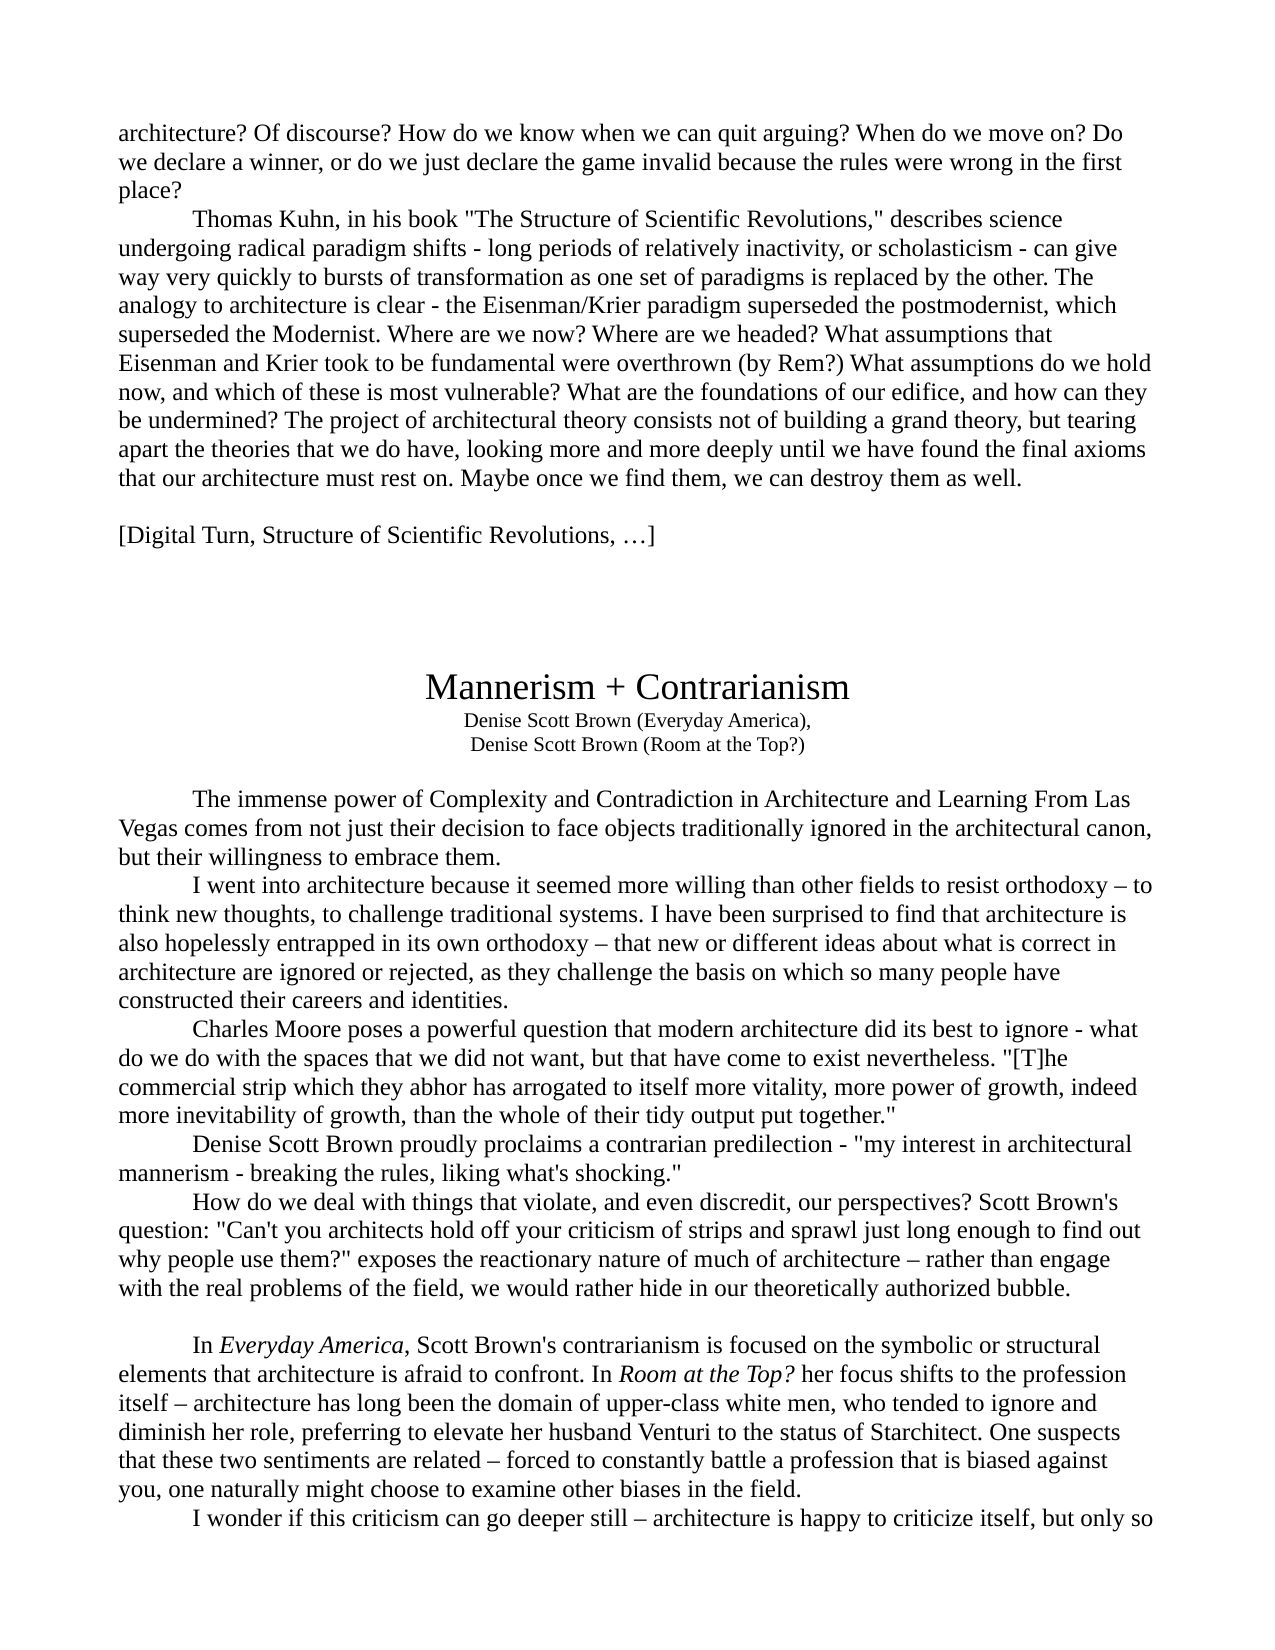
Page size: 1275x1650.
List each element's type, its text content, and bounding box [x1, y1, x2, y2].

text I went into architecture because it seemed more willing than other fields to resist orthodoxy – to think new thoughts, to challenge traditional systems. I have been surprised to find that architecture is also hopelessly entrapped in its own orthodoxy – that new or different ideas about what is correct in architecture are ignored or rejected, as they challenge the basis on which so many people have constructed their careers and identities. [118, 871, 1157, 1014]
text Denise Scott Brown proudly proclaims a contrarian predilection - "my interest in architectural mannerism - breaking the rules, liking what's shocking." [118, 1129, 1157, 1187]
text Thomas Kuhn, in his book "The Structure of Scientific Revolutions," describes science undergoing radical paradigm shifts - long periods of relatively inactivity, or scholasticism - can give way very quickly to bursts of transformation as one set of paradigms is replaced by the other. The analogy to architecture is clear - the Eisenman/Krier paradigm superseded the postmodernist, which superseded the Modernist. Where are we now? Where are we headed? What assumptions that Eisenman and Krier took to be fundamental were overthrown (by Rem?) What assumptions do we hold now, and which of these is most vulnerable? What are the foundations of our edifice, and how can they be undermined? The project of architectural theory consists not of building a grand theory, but tearing apart the theories that we do have, looking more and more deeply until we have found the final axioms that our architecture must rest on. Maybe once we find them, we can destroy them as well. [118, 204, 1157, 492]
text [Digital Turn, Structure of Scientific Revolutions, …] [118, 521, 1157, 549]
text Mannerism + Contrarianism [118, 664, 1157, 707]
text Charles Moore poses a powerful question that modern architecture did its best to ignore - what do we do with the spaces that we did not want, but that have come to exist nevertheless. "[T]he commercial strip which they abhor has arrogated to itself more vitality, more power of growth, indeed more inevitability of growth, than the whole of their tidy output put together." [118, 1014, 1157, 1129]
text architecture? Of discourse? How do we know when we can quit arguing? When do we move on? Do we declare a winner, or do we just declare the game invalid because the rules were wrong in the first place? [118, 118, 1157, 204]
text In Everyday America, Scott Brown's contrarianism is focused on the symbolic or structural elements that architecture is afraid to confront. In Room at the Top? her focus shifts to the profession itself – architecture has long been the domain of upper-class white men, who tended to ignore and diminish her role, preferring to elevate her husband Venturi to the status of Starchitect. One suspects that these two sentiments are related – forced to constantly battle a profession that is biased against you, one naturally might choose to examine other biases in the field. [118, 1331, 1157, 1503]
text Denise Scott Brown (Everyday America), [118, 707, 1157, 732]
text I wonder if this criticism can go deeper still – architecture is happy to criticize itself, but only so [118, 1503, 1157, 1532]
text The immense power of Complexity and Contradiction in Architecture and Learning From Las Vegas comes from not just their decision to face objects traditionally ignored in the architectural canon, but their willingness to embrace them. [118, 784, 1157, 871]
text How do we deal with things that violate, and even discredit, our perspectives? Scott Brown's question: "Can't you architects hold off your criticism of strips and sprawl just long enough to find out why people use them?" exposes the reactionary nature of much of architecture – rather than engage with the real problems of the field, we would rather hide in our theoretically authorized bubble. [118, 1187, 1157, 1302]
text Denise Scott Brown (Room at the Top?) [118, 732, 1157, 756]
